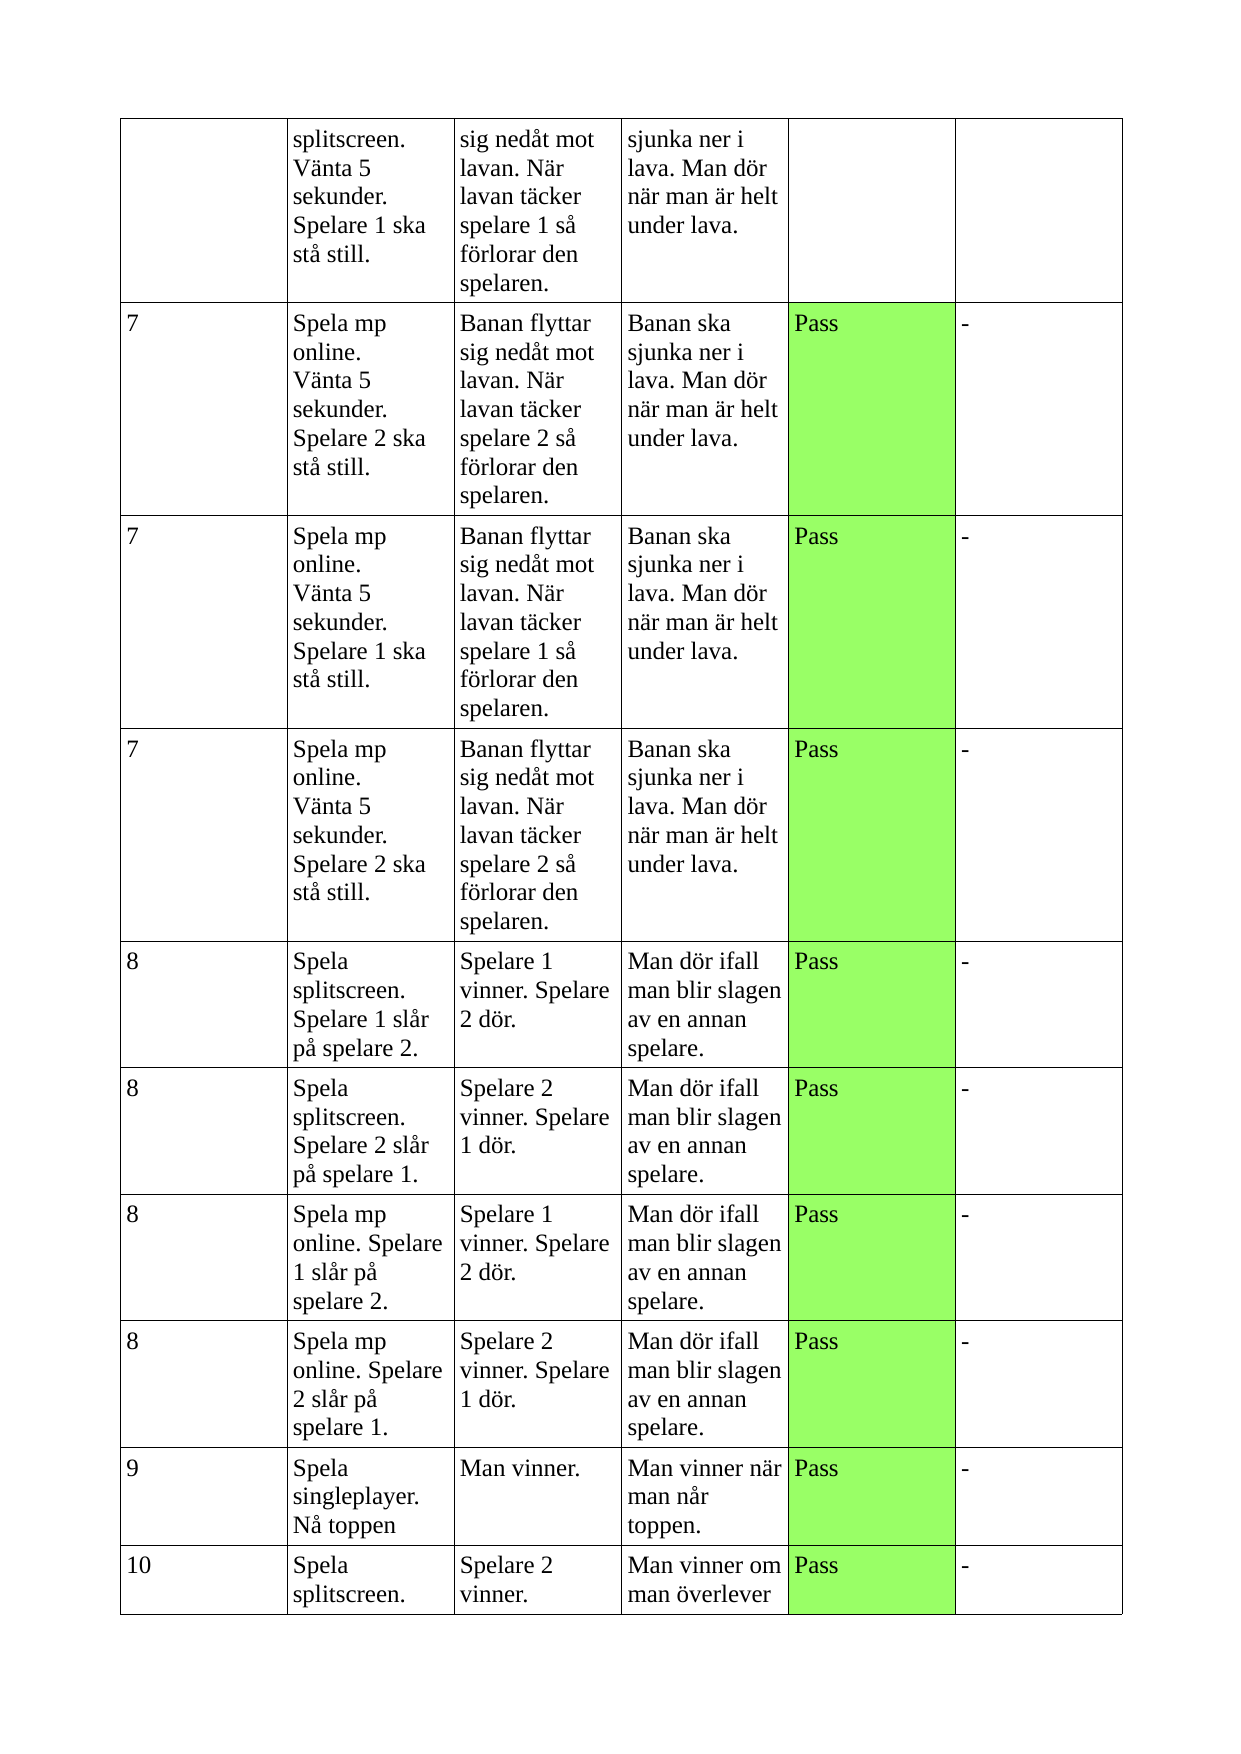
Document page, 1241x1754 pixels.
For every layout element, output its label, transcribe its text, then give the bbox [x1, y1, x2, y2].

table_cell Spelare 2 vinner. [455, 1546, 621, 1614]
table_cell Banan flyttar sig nedåt mot lavan. När lavan täcker spelare 2 så förlorar den spelaren. [455, 729, 621, 941]
table_cell [121, 119, 287, 302]
table_cell - [956, 516, 1122, 728]
table_cell Spela mp online. Vänta 5 sekunder. Spelare 2 ska stå still. [288, 303, 454, 515]
table_cell - [956, 942, 1122, 1067]
table_cell - [956, 1195, 1122, 1320]
table_cell Spelare 2 vinner. Spelare 1 dör. [455, 1068, 621, 1194]
table_cell Banan flyttar sig nedåt mot lavan. När lavan täcker spelare 1 så förlorar den spelaren. [455, 516, 621, 728]
table_cell - [956, 1448, 1122, 1545]
table_cell - [956, 119, 1122, 302]
table_cell Man vinner när man når toppen. [622, 1448, 788, 1545]
table_cell splitscreen. Vänta 5 sekunder. Spelare 1 ska stå still. [288, 119, 454, 302]
table_cell - [956, 1068, 1122, 1194]
table_cell Pass [789, 516, 955, 728]
table_cell 8 [121, 942, 287, 1067]
table_cell Spela singleplayer. Nå toppen [288, 1448, 454, 1545]
table_cell [789, 119, 955, 302]
table_cell Pass [789, 1195, 955, 1320]
table_cell Banan ska sjunka ner i lava. Man dör när man är helt under lava. [622, 303, 788, 515]
table_cell - [956, 1321, 1122, 1447]
table_cell Spelare 1 vinner. Spelare 2 dör. [455, 942, 621, 1067]
table_cell sig nedåt mot lavan. När lavan täcker spelare 1 så förlorar den spelaren. [455, 119, 621, 302]
table_cell Pass [789, 942, 955, 1067]
table_cell Pass [789, 1448, 955, 1545]
table_cell 8 [121, 1321, 287, 1447]
table_cell Man vinner om man överlever [622, 1546, 788, 1614]
table_cell - [956, 1546, 1122, 1614]
table_cell 7 [121, 516, 287, 728]
table_cell - [956, 729, 1122, 941]
table_cell Pass [789, 1546, 955, 1614]
table_cell Spela splitscreen. Spelare 2 slår på spelare 1. [288, 1068, 454, 1194]
table_cell 7 [121, 303, 287, 515]
table_cell Spelare 2 vinner. Spelare 1 dör. [455, 1321, 621, 1447]
table_cell 8 [121, 1068, 287, 1194]
table_cell Spela mp online. Spelare 1 slår på spelare 2. [288, 1195, 454, 1320]
table_cell Pass [789, 1068, 955, 1194]
table_cell 9 [121, 1448, 287, 1545]
table_cell Man dör ifall man blir slagen av en annan spelare. [622, 1068, 788, 1194]
table_cell Pass [789, 729, 955, 941]
table_cell Spela splitscreen. [288, 1546, 454, 1614]
table_cell - [956, 303, 1122, 515]
table_cell Banan ska sjunka ner i lava. Man dör när man är helt under lava. [622, 516, 788, 728]
table_cell Man dör ifall man blir slagen av en annan spelare. [622, 1195, 788, 1320]
table_cell Man vinner. [455, 1448, 621, 1545]
table_cell Spela mp online. Spelare 2 slår på spelare 1. [288, 1321, 454, 1447]
table_cell 8 [121, 1195, 287, 1320]
table_cell Spelare 1 vinner. Spelare 2 dör. [455, 1195, 621, 1320]
table_cell Pass [789, 1321, 955, 1447]
table_cell 10 [121, 1546, 287, 1614]
table_cell 7 [121, 729, 287, 941]
table_cell Man dör ifall man blir slagen av en annan spelare. [622, 1321, 788, 1447]
table_cell Pass [789, 303, 955, 515]
table_cell Banan flyttar sig nedåt mot lavan. När lavan täcker spelare 2 så förlorar den spelaren. [455, 303, 621, 515]
table_cell Spela mp online. Vänta 5 sekunder. Spelare 1 ska stå still. [288, 516, 454, 728]
table_cell Spela splitscreen. Spelare 1 slår på spelare 2. [288, 942, 454, 1067]
table_cell sjunka ner i lava. Man dör när man är helt under lava. [622, 119, 788, 302]
table_cell Banan ska sjunka ner i lava. Man dör när man är helt under lava. [622, 729, 788, 941]
table_cell Spela mp online. Vänta 5 sekunder. Spelare 2 ska stå still. [288, 729, 454, 941]
table_cell Man dör ifall man blir slagen av en annan spelare. [622, 942, 788, 1067]
